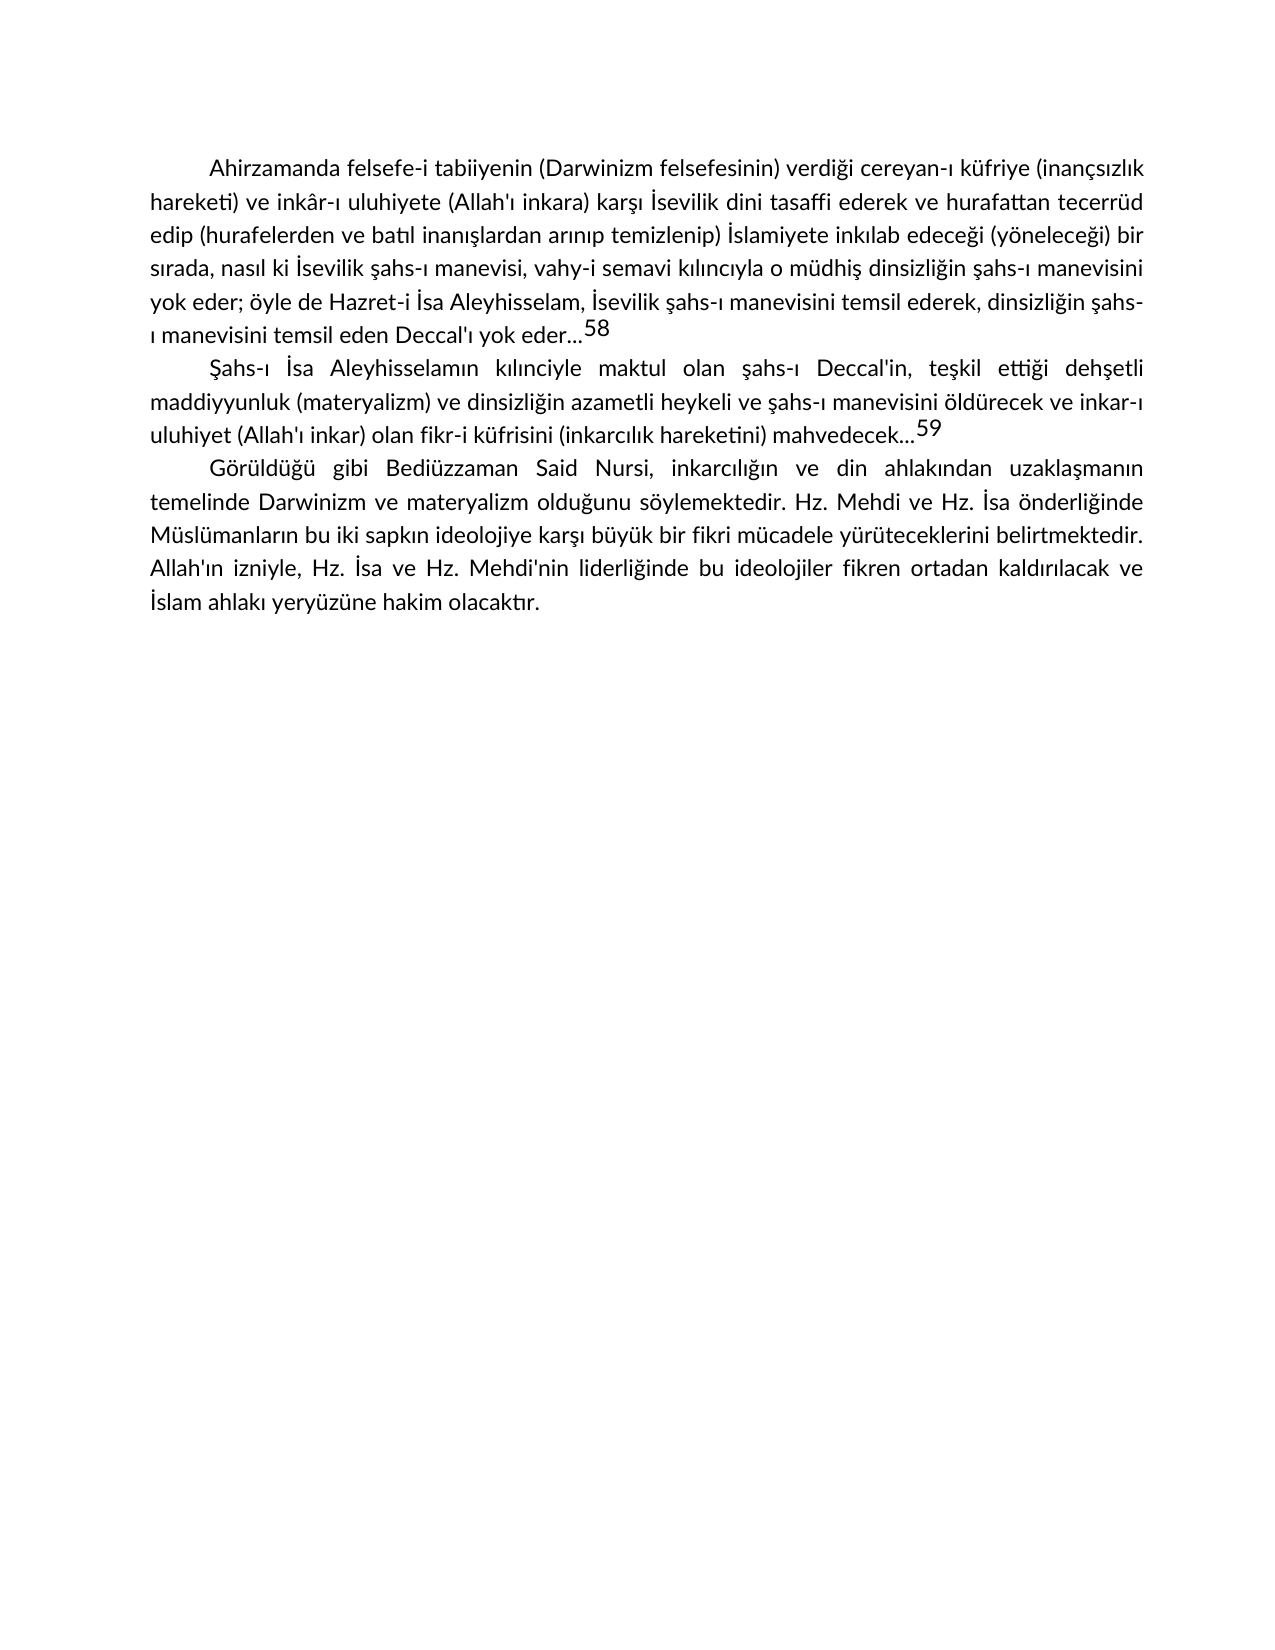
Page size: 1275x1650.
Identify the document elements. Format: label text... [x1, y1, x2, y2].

text Görüldüğü gibi Bediüzzaman Said Nursi, inkarcılığın ve din ahlakından uzaklaşmanın temelinde Darwinizm ve materyalizm olduğunu söylemektedir. Hz. Mehdi ve Hz. İsa önderliğinde Müslümanların bu iki sapkın ideolojiye karşı büyük bir fikri mücadele yürüteceklerini belirtmektedir. Allah'ın izniyle, Hz. İsa ve Hz. Mehdi'nin liderliğinde bu ideolojiler fikren ortadan kaldırılacak ve İslam ahlakı yeryüzüne hakim olacaktır. [150, 450, 1145, 617]
text Şahs-ı İsa Aleyhisselamın kılınciyle maktul olan şahs-ı Deccal'in, teşkil ettiği dehşetli maddiyyunluk (materyalizm) ve dinsizliğin azametli heykeli ve şahs-ı manevisini öldürecek ve inkar-ı uluhiyet (Allah'ı inkar) olan fikr-i küfrisini (inkarcılık hareketini) mahvedecek...59 [150, 350, 1145, 450]
text Ahirzamanda felsefe-i tabiiyenin (Darwinizm felsefesinin) verdiği cereyan-ı küfriye (inançsızlık hareketi) ve inkâr-ı uluhiyete (Allah'ı inkara) karşı İsevilik dini tasaffi ederek ve hurafattan tecerrüd edip (hurafelerden ve batıl inanışlardan arınıp temizlenip) İslamiyete inkılab edeceği (yöneleceği) bir sırada, nasıl ki İsevilik şahs-ı manevisi, vahy-i semavi kılıncıyla o müdhiş dinsizliğin şahs-ı manevisini yok eder; öyle de Hazret-i İsa Aleyhisselam, İsevilik şahs-ı manevisini temsil ederek, dinsizliğin şahs-ı manevisini temsil eden Deccal'ı yok eder...58 [150, 150, 1145, 350]
